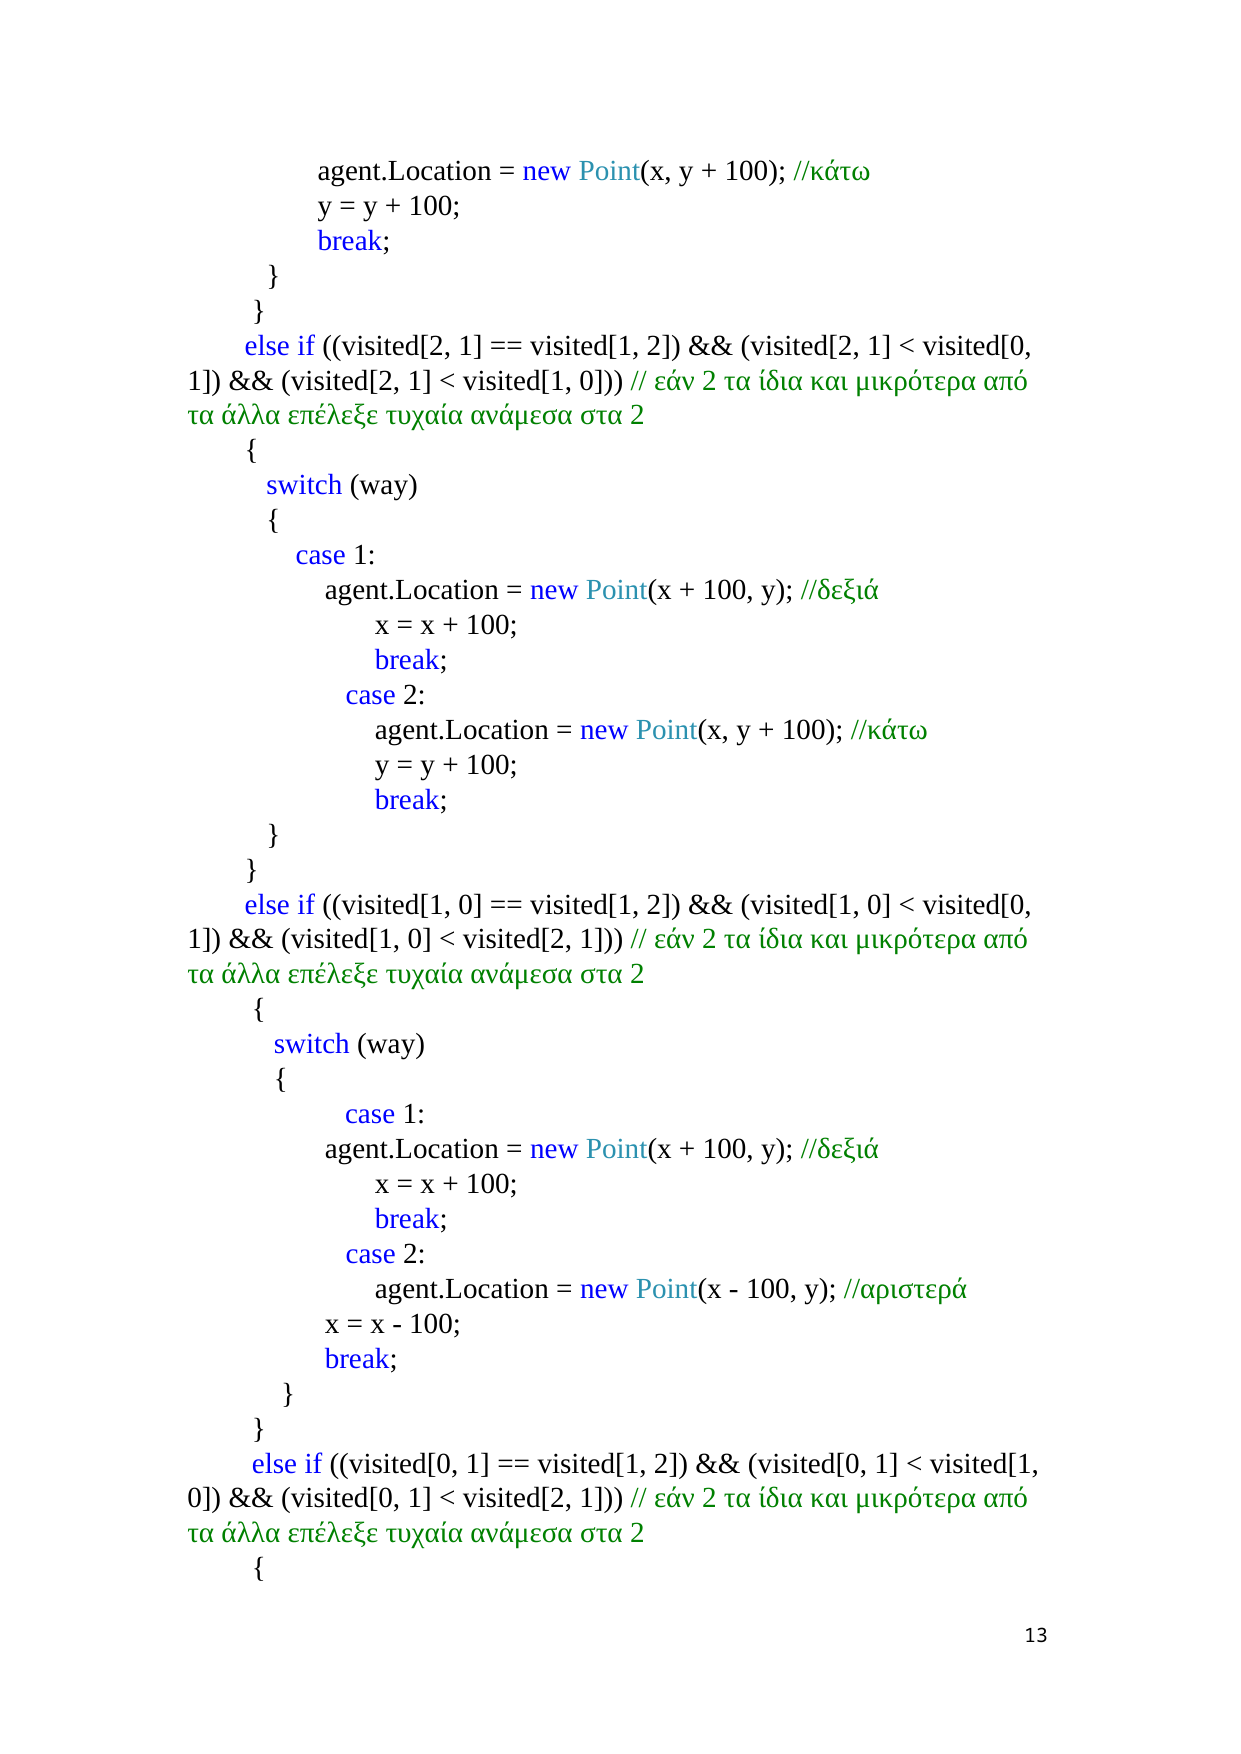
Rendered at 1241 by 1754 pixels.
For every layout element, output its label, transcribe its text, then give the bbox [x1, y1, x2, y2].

text { [186, 1061, 1048, 1094]
text case 2: [262, 677, 1048, 711]
text break; [186, 1341, 742, 1374]
text { [186, 502, 1048, 536]
text } [186, 852, 481, 886]
text } [186, 1411, 481, 1444]
text } [186, 817, 481, 851]
text x = x - 100; [186, 1306, 742, 1339]
text break; [186, 223, 1036, 257]
text agent.Location = new Point(x + 100, y); //δεξιά [186, 572, 1048, 606]
text { [186, 432, 1048, 466]
text y = y + 100; [186, 188, 1036, 222]
text } [186, 1376, 481, 1409]
text } [186, 258, 481, 292]
text { [186, 991, 1048, 1025]
text break; [262, 642, 1048, 676]
text { [186, 1550, 1048, 1583]
text case 2: [262, 1236, 1048, 1269]
text agent.Location = new Point(x, y + 100); //κάτω [262, 712, 1048, 746]
text else if ((visited[2, 1] == visited[1, 2]) && (visited[2, 1] < visited[0, 1]) && (visited[2, 1] < visited[1, 0])) // εάν 2 τα ίδια και μικρότερα από τα άλλα επέλεξε τυχαία ανάμεσα στα 2 [186, 328, 1048, 431]
text break; [262, 1201, 1048, 1234]
text else if ((visited[1, 0] == visited[1, 2]) && (visited[1, 0] < visited[0, 1]) && (visited[1, 0] < visited[2, 1])) // εάν 2 τα ίδια και μικρότερα από τα άλλα επέλεξε τυχαία ανάμεσα στα 2 [186, 887, 1048, 990]
text case 1: [186, 1096, 1048, 1129]
text agent.Location = new Point(x, y + 100); //κάτω [186, 153, 1036, 187]
text break; [337, 782, 1048, 816]
text else if ((visited[0, 1] == visited[1, 2]) && (visited[0, 1] < visited[1, 0]) && (visited[0, 1] < visited[2, 1])) // εάν 2 τα ίδια και μικρότερα από τα άλλα επέλεξε τυχαία ανάμεσα στα 2 [186, 1446, 1048, 1548]
text } [186, 293, 481, 327]
text y = y + 100; [337, 747, 1048, 781]
text switch (way) [186, 467, 1052, 501]
text switch (way) [186, 1026, 1052, 1060]
text agent.Location = new Point(x - 100, y); //αριστερά [262, 1271, 1048, 1304]
text x = x + 100; [262, 1166, 1048, 1199]
text case 1: [186, 537, 1048, 571]
text x = x + 100; [262, 607, 1048, 641]
text agent.Location = new Point(x + 100, y); //δεξιά [186, 1131, 1048, 1164]
